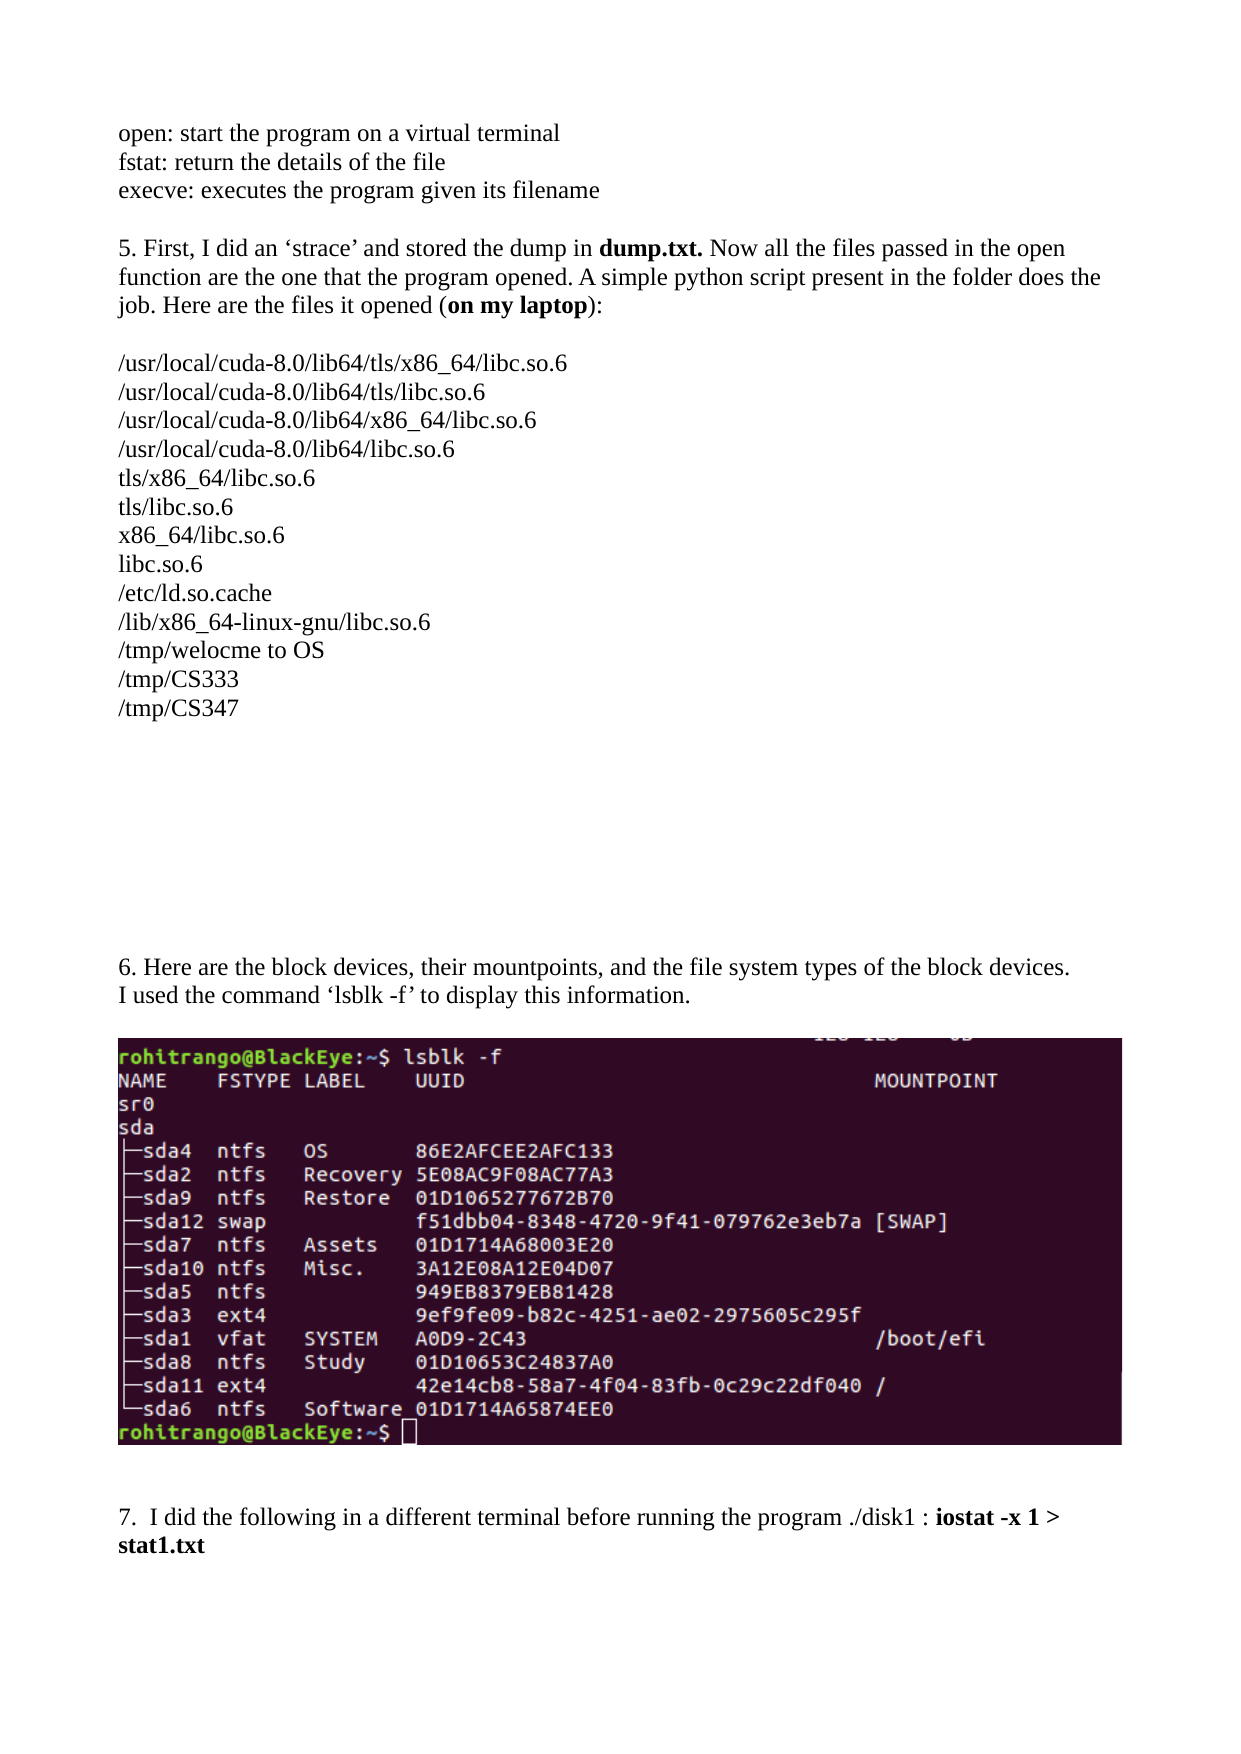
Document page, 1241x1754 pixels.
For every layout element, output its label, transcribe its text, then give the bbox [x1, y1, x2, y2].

picture [118, 1038, 1123, 1445]
text open: start the program on a virtual terminal [118, 118, 1122, 147]
text fstat: return the details of the file [118, 147, 1122, 176]
text /tmp/CS347 [118, 693, 1122, 722]
text execve: executes the program given its filename [118, 176, 1122, 204]
text I used the command ‘lsblk -f’ to display this information. [118, 981, 1122, 1009]
text libc.so.6 [118, 549, 1122, 578]
text tls/x86_64/libc.so.6 [118, 463, 1122, 492]
text /usr/local/cuda-8.0/lib64/x86_64/libc.so.6 [118, 406, 1122, 434]
text /etc/ld.so.cache [118, 578, 1122, 607]
text tls/libc.so.6 [118, 492, 1122, 521]
text /tmp/CS333 [118, 664, 1122, 693]
text /lib/x86_64-linux-gnu/libc.so.6 [118, 607, 1122, 636]
text /usr/local/cuda-8.0/lib64/tls/libc.so.6 [118, 377, 1122, 406]
text x86_64/libc.so.6 [118, 521, 1122, 549]
text /usr/local/cuda-8.0/lib64/libc.so.6 [118, 434, 1122, 463]
text /tmp/welocme to OS [118, 636, 1122, 664]
text 6. Here are the block devices, their mountpoints, and the file system types of the block devices. [118, 952, 1122, 981]
text /usr/local/cuda-8.0/lib64/tls/x86_64/libc.so.6 [118, 348, 1122, 377]
text 5. First, I did an ‘strace’ and stored the dump in dump.txt. Now all the files passed in the open function are the one that the program opened. A simple python script present in the folder does the job. Here are the files it opened (on my laptop): [118, 233, 1122, 319]
text 7. I did the following in a different terminal before running the program ./disk1 : iostat -x 1 > stat1.txt [118, 1502, 1122, 1559]
